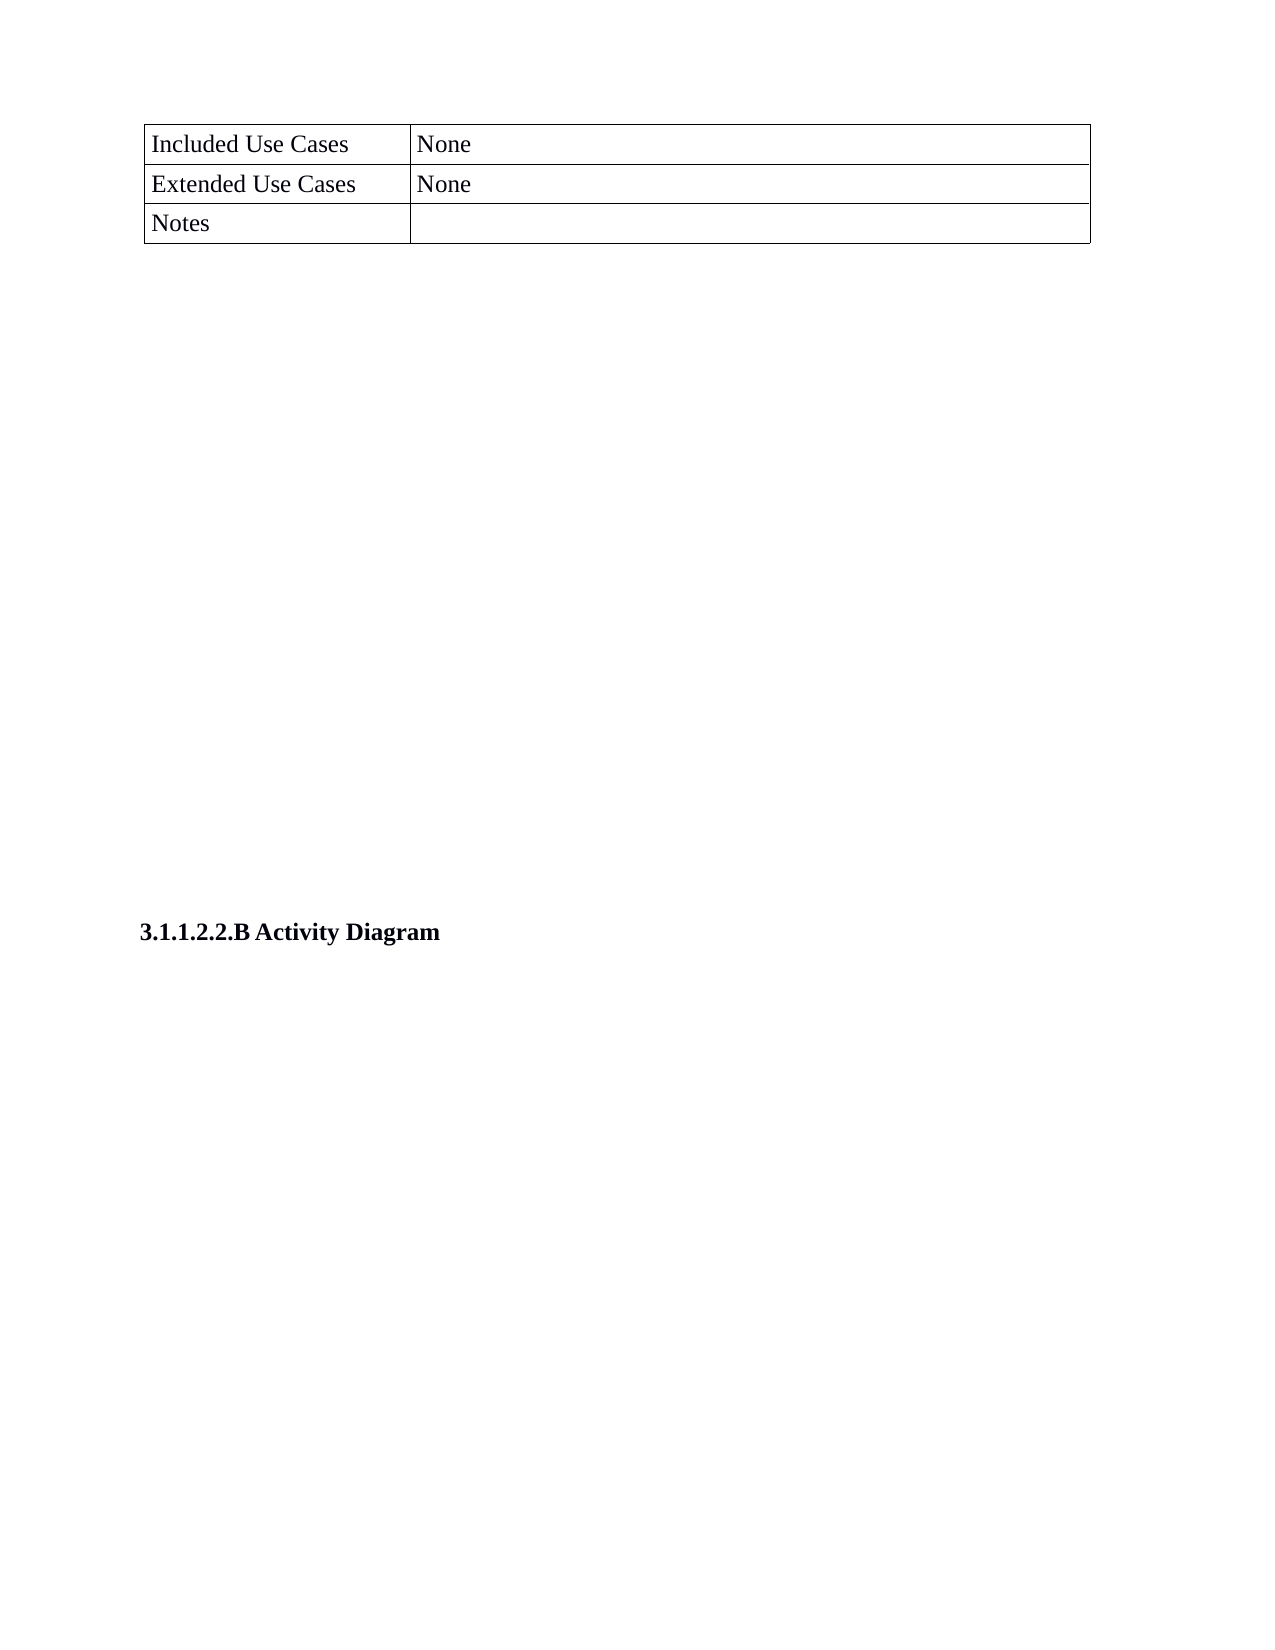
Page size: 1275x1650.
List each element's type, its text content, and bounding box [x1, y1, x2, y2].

table_cell Included Use Cases [145, 125, 410, 163]
text 3.1.1.2.2.B Activity Diagram [139, 917, 1096, 946]
table_cell Notes [145, 204, 410, 243]
table_cell None [411, 164, 1090, 203]
table_cell [411, 203, 1090, 243]
table_cell Extended Use Cases [145, 165, 410, 203]
table_cell None [411, 125, 1090, 163]
